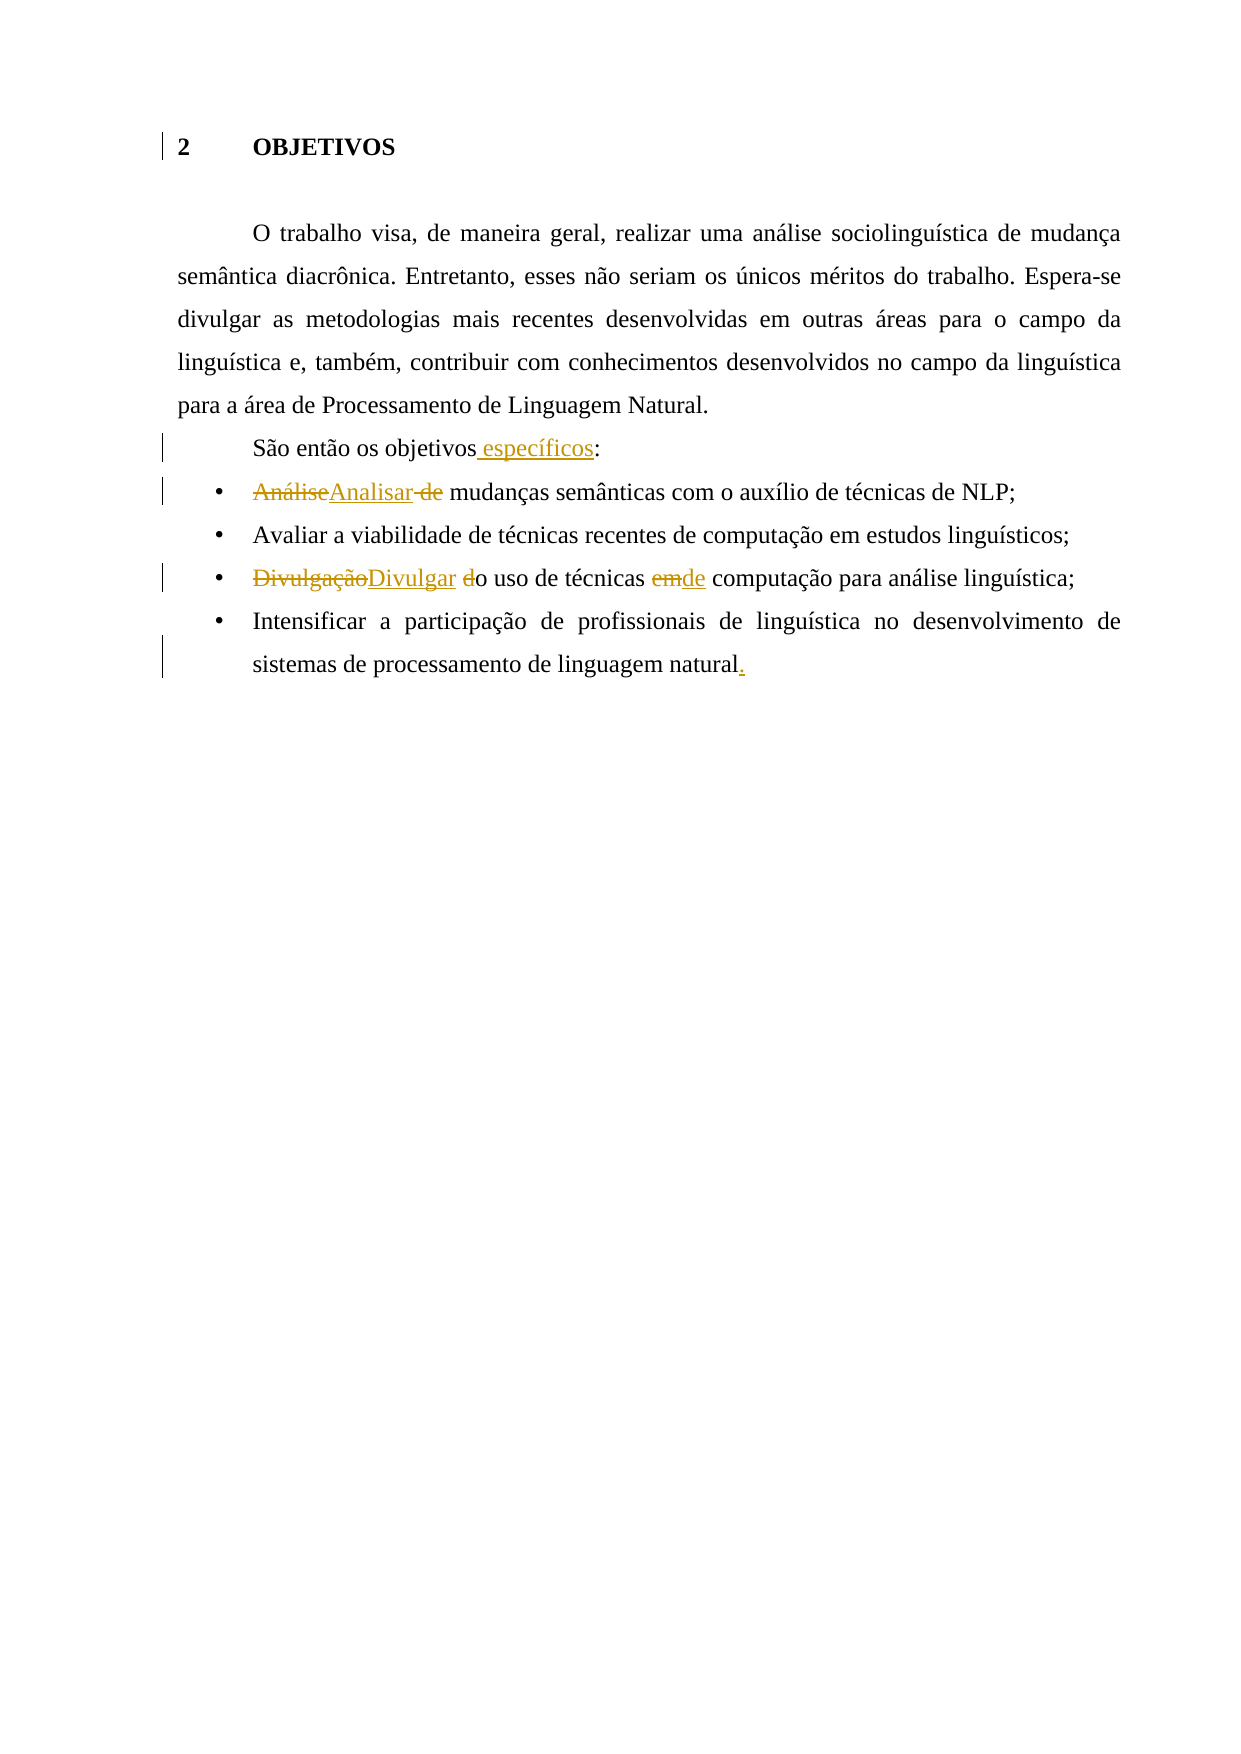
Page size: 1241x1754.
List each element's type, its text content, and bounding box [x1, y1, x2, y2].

list Divulgar o uso de técnicas de computação para análise linguística; [215, 563, 1122, 592]
text O trabalho visa, de maneira geral, realizar uma análise sociolinguística de mudança semântica diacrônica. Entretanto, esses não seriam os únicos méritos do trabalho. Espera-se divulgar as metodologias mais recentes desenvolvidas em outras áreas para o campo da linguística e, também, contribuir com conhecimentos desenvolvidos no campo da linguística para a área de Processamento de Linguagem Natural. [177, 218, 1122, 419]
list Intensificar a participação de profissionais de linguística no desenvolvimento de sistemas de processamento de linguagem natural. [215, 606, 1122, 678]
subtitle 2 Objetivos [177, 132, 1122, 160]
list Analisar mudanças semânticas com o auxílio de técnicas de NLP; [215, 477, 1122, 505]
text São então os objetivos específicos: [177, 433, 1122, 462]
list Avaliar a viabilidade de técnicas recentes de computação em estudos linguísticos; [215, 520, 1122, 548]
